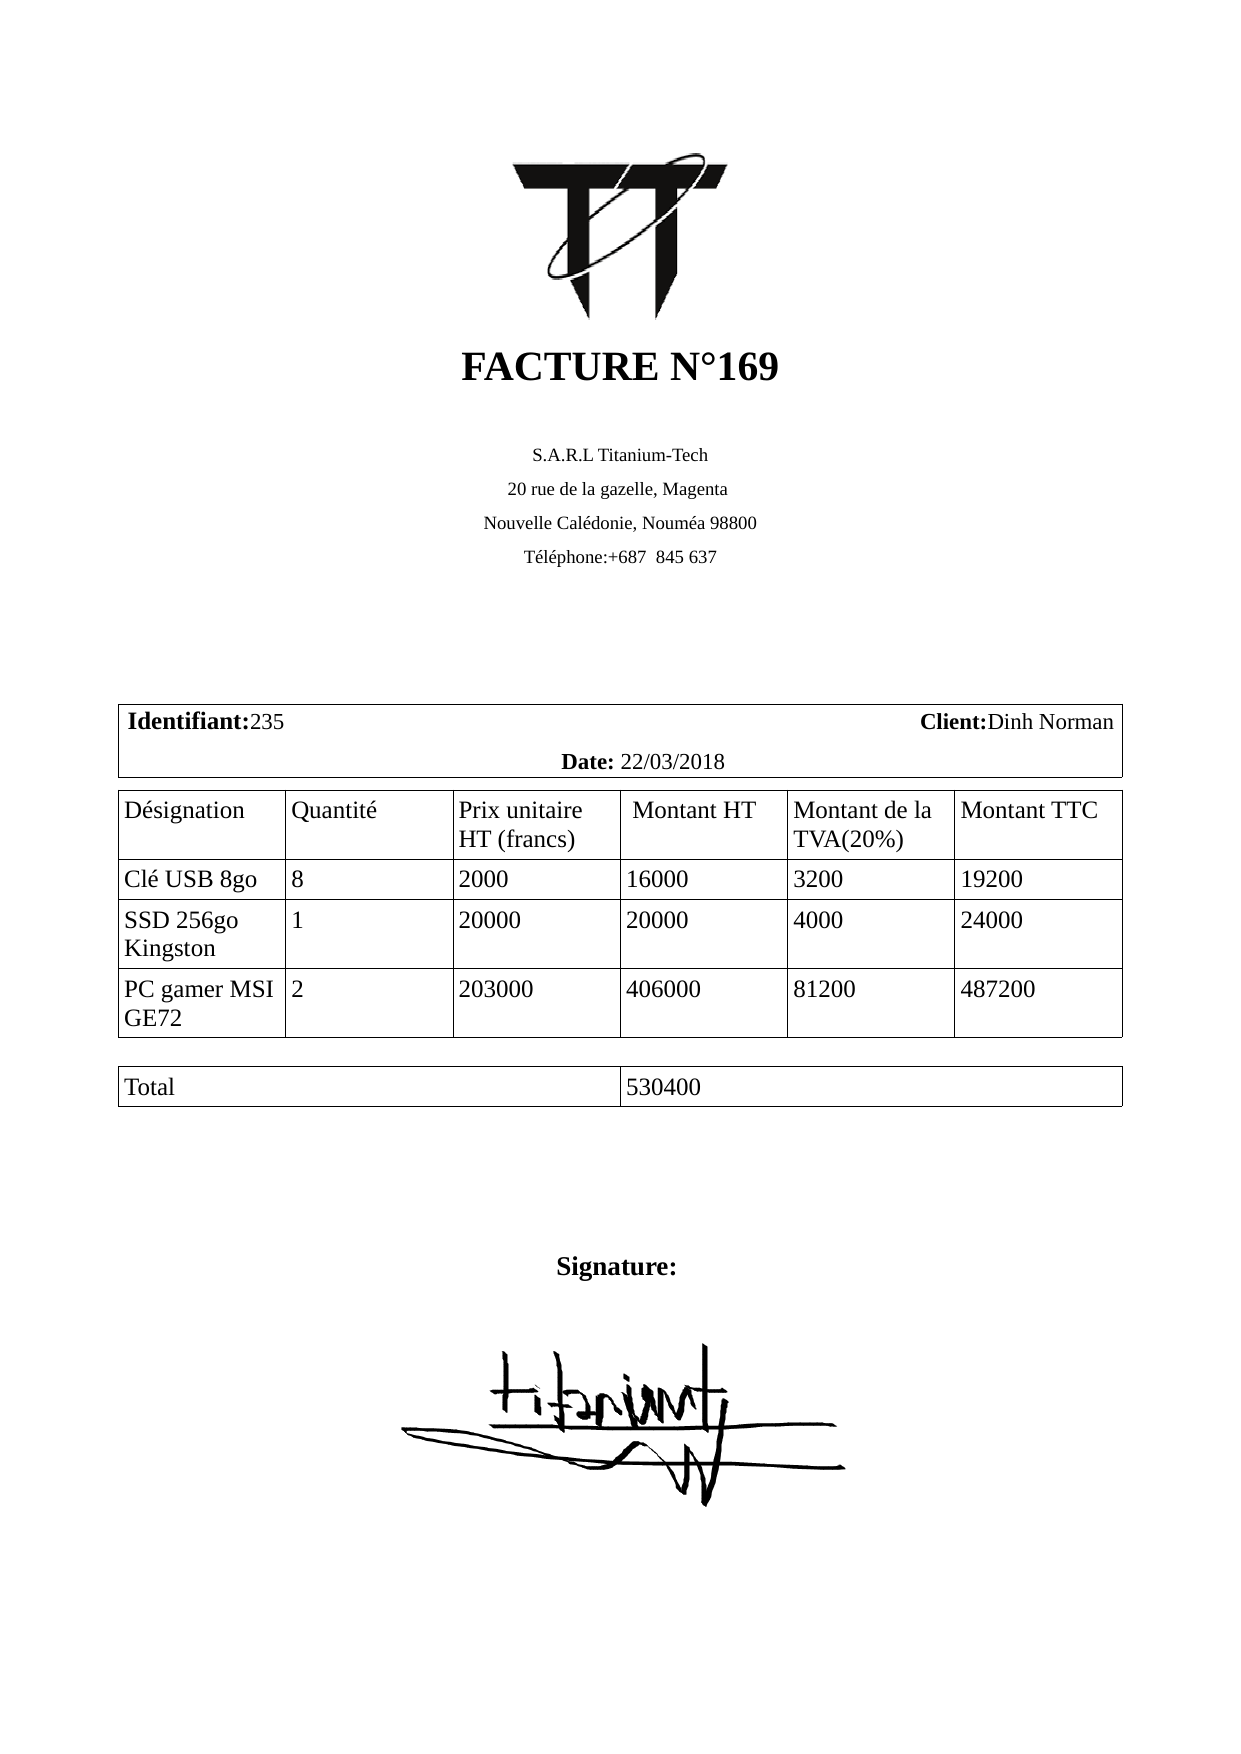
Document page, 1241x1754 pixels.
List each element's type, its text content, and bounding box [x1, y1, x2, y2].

text Nouvelle Calédonie, Nouméa 98800 [118, 512, 1122, 533]
text 20 rue de la gazelle, Magenta [118, 477, 1122, 499]
table_header Montant TTC [955, 791, 1122, 859]
table_header 530400 [621, 1067, 1122, 1106]
table_cell 81200 [788, 969, 954, 1037]
table_header Désignation [119, 791, 285, 859]
table_cell PC gamer MSI GE72 [119, 969, 285, 1037]
table_cell 20000 [621, 900, 787, 968]
table_cell SSD 256go Kingston [119, 900, 285, 968]
text Signature: [118, 1250, 1122, 1281]
table_cell 24000 [955, 900, 1122, 968]
picture [398, 1310, 864, 1513]
table_cell 16000 [621, 860, 787, 899]
table_cell 20000 [454, 900, 620, 968]
table_cell 2000 [454, 860, 620, 899]
table_cell 1 [286, 900, 453, 968]
table_header Montant de la TVA(20%) [788, 791, 954, 859]
table_header Quantité [286, 791, 453, 859]
table_header Prix unitaire HT (francs) [454, 791, 620, 859]
table_cell 203000 [454, 969, 620, 1037]
text Identifiant:235 Client:Dinh Norman [119, 705, 1122, 735]
table_header Montant HT [621, 791, 787, 859]
table_cell Clé USB 8go [119, 860, 285, 899]
text FACTURE N°169 [118, 118, 1122, 390]
table_cell 3200 [788, 860, 954, 899]
text Date: 22/03/2018 [119, 745, 1122, 777]
table_cell 2 [286, 969, 453, 1037]
table_cell 19200 [955, 860, 1122, 899]
table_cell 8 [286, 860, 453, 899]
table_cell 487200 [955, 969, 1122, 1037]
picture [504, 120, 736, 342]
text S.A.R.L Titanium-Tech [118, 443, 1122, 465]
table_cell 4000 [788, 900, 954, 968]
text Téléphone:+687 845 637 [118, 546, 1122, 567]
table_header Total [119, 1067, 620, 1106]
table_cell 406000 [621, 969, 787, 1037]
